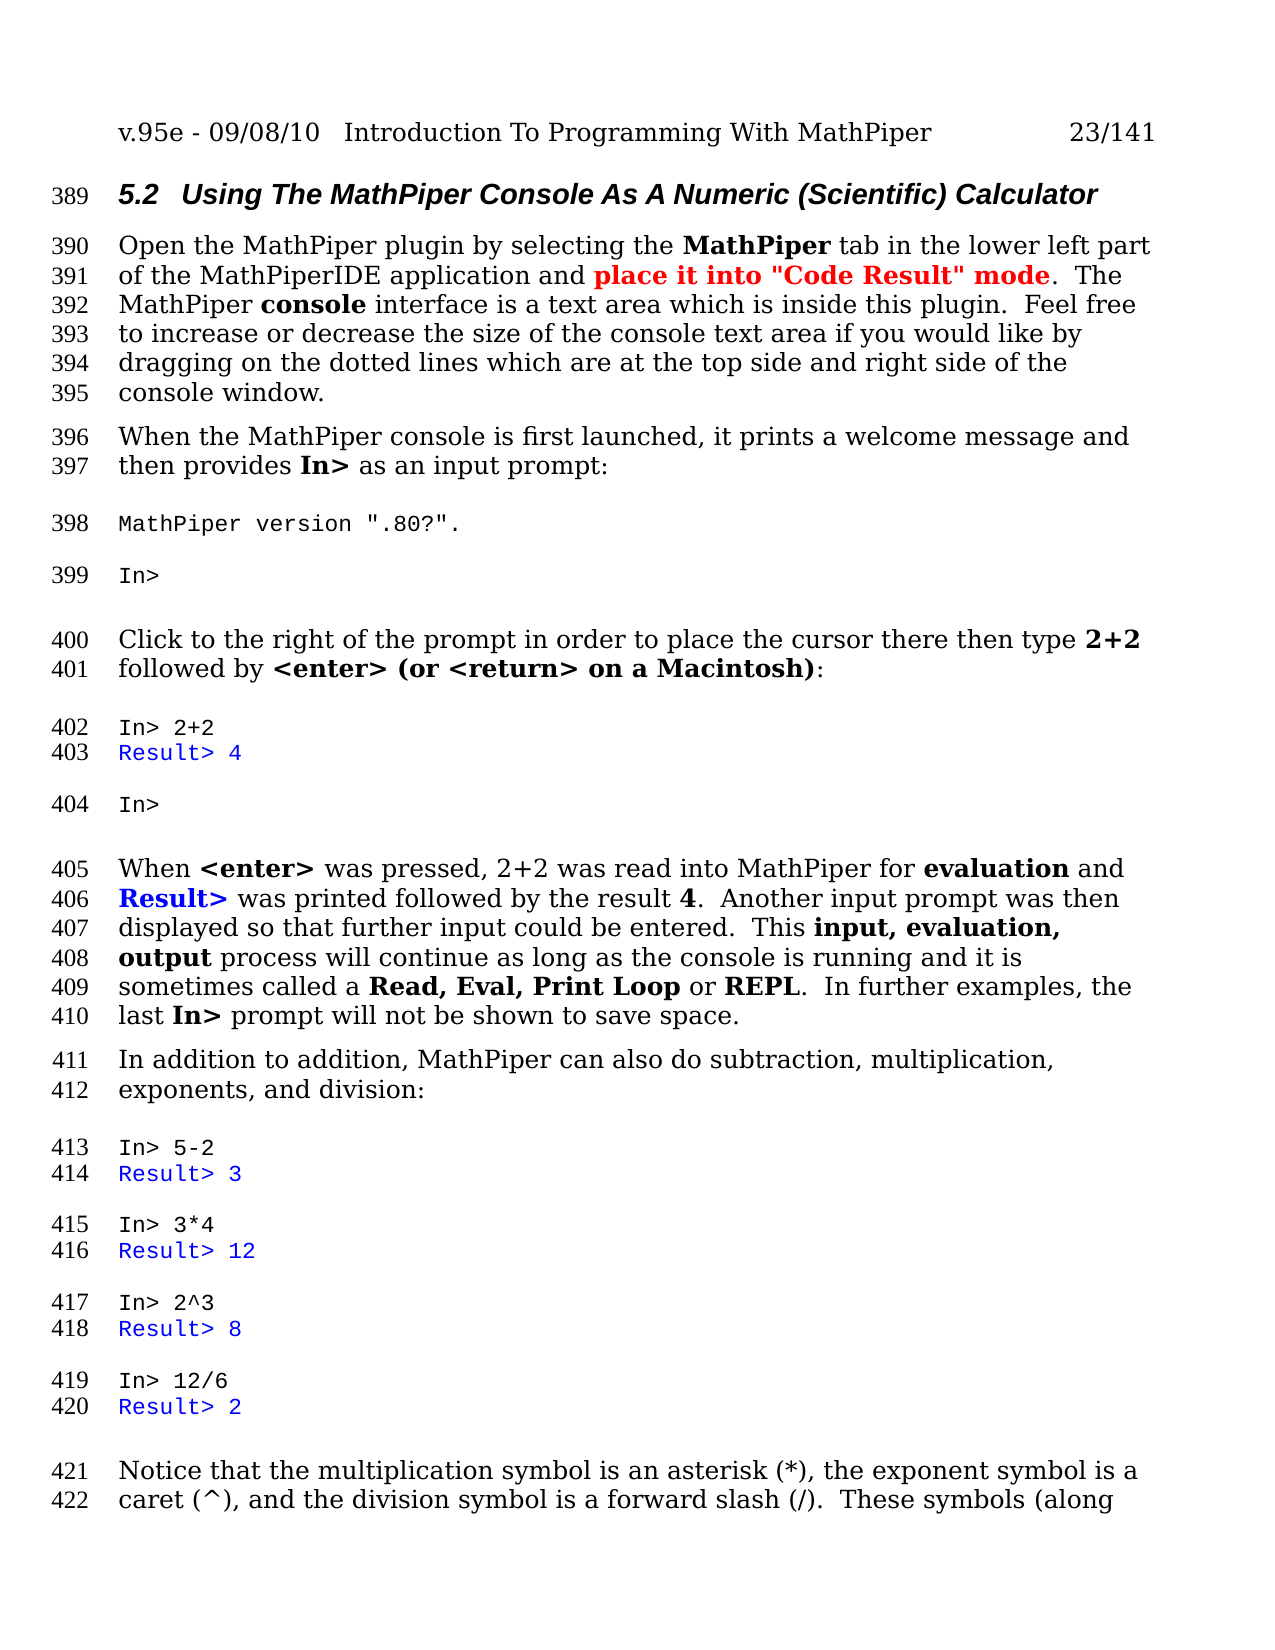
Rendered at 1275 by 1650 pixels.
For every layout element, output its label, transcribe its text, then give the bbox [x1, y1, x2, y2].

subtitle Using The MathPiper Console As A Numeric (Scientific) Calculator [118, 177, 1157, 210]
text Result> 8 [118, 1318, 1157, 1343]
text In> 2^3 [118, 1292, 1157, 1318]
text In> 3*4 [118, 1214, 1157, 1240]
text In> [118, 794, 1157, 819]
text In> 12/6 [118, 1369, 1157, 1395]
text Result> 12 [118, 1240, 1157, 1266]
text When the MathPiper console is first launched, it prints a welcome message and then provides In> as an input prompt: [118, 422, 1157, 480]
text MathPiper version ".80?". [118, 512, 1157, 538]
text Click to the right of the prompt in order to place the cursor there then type 2+2 followed by <enter> (or <return> on a Macintosh): [118, 625, 1157, 684]
text Notice that the multiplication symbol is an asterisk (*), the exponent symbol is a caret (^), and the division symbol is a forward slash (/). These symbols (along [118, 1456, 1157, 1514]
text When <enter> was pressed, 2+2 was read into MathPiper for evaluation and Result> was printed followed by the result 4. Another input prompt was then displayed so that further input could be entered. This input, evaluation, output process will continue as long as the console is running and it is sometimes called a Read, Eval, Print Loop or REPL. In further examples, the last In> prompt will not be shown to save space. [118, 854, 1157, 1031]
text In> 5-2 [118, 1136, 1157, 1162]
text In> [118, 564, 1157, 590]
text In> 2+2 [118, 716, 1157, 742]
text Open the MathPiper plugin by selecting the MathPiper tab in the lower left part of the MathPiperIDE application and place it into "Code Result" mode. The MathPiper console interface is a text area which is inside this plugin. Feel free to increase or decrease the size of the console text area if you would like by dragging on the dotted lines which are at the top side and right side of the console window. [118, 231, 1157, 407]
text Result> 3 [118, 1162, 1157, 1188]
text Result> 4 [118, 742, 1157, 768]
text Result> 2 [118, 1395, 1157, 1421]
text In addition to addition, MathPiper can also do subtraction, multiplication, exponents, and division: [118, 1046, 1157, 1104]
